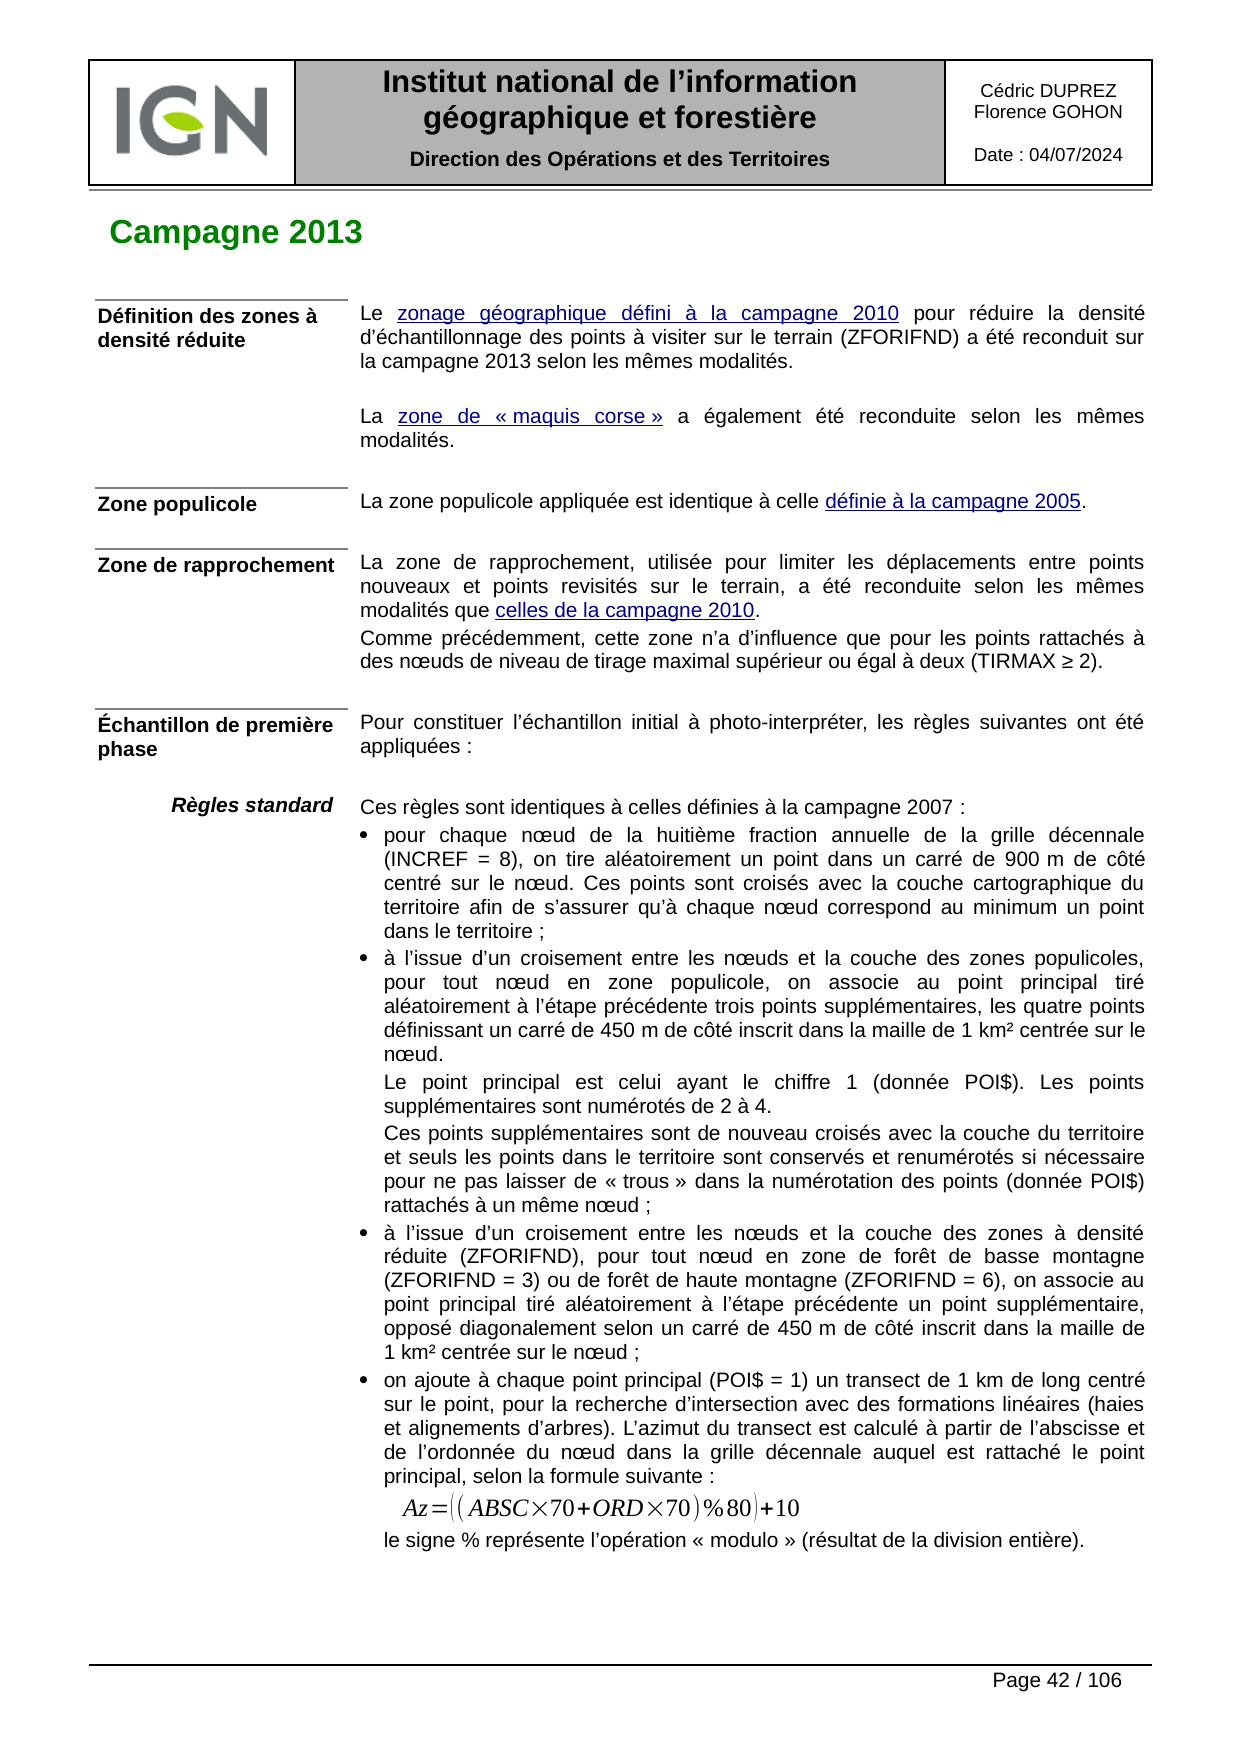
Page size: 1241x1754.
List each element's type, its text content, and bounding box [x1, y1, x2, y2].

table_cell La zone populicole appliquée est identique à celle définie à la campagne 2005. [354, 485, 1152, 546]
table_cell Ces règles sont identiques à celles définies à la campagne 2007 : pour chaque nœud de la huitième fraction annuelle de la grille décennale (INCREF = 8), on tire aléatoirement un point dans un carré de 900 m de côté centré sur le nœud. Ces points sont croisés avec la couche cartographique du territoire afin de s’assurer qu’à chaque nœud correspond au minimum un point dans le territoire ; à l’issue d’un croisement entre les nœuds et la couche des zones populicoles, pour tout nœud en zone populicole, on associe au point principal tiré aléatoirement à l’étape précédente trois points supplémentaires, les quatre points définissant un carré de 450 m de côté inscrit dans la maille de 1 km² centrée sur le nœud. Le point principal est celui ayant le chiffre 1 (donnée POI$). Les points supplémentaires sont numérotés de 2 à 4. Ces points supplémentaires sont de nouveau croisés avec la couche du territoire et seuls les points dans le territoire sont conservés et renumérotés si nécessaire pour ne pas laisser de « trous » dans la numérotation des points (donnée POI$) rattachés à un même nœud ; à l’issue d’un croisement entre les nœuds et la couche des zones à densité réduite (ZFORIFND), pour tout nœud en zone de forêt de basse montagne (ZFORIFND = 3) ou de forêt de haute montagne (ZFORIFND = 6), on associe au point principal tiré aléatoirement à l’étape précédente un point supplémentaire, opposé diagonalement selon un carré de 450 m de côté inscrit dans la maille de 1 km² centrée sur le nœud ; on ajoute à chaque point principal (POI$ = 1) un transect de 1 km de long centré sur le point, pour la recherche d’intersection avec des formations linéaires (haies et alignements d’arbres). L’azimut du transect est calculé à partir de l’abscisse et de l’ordonnée du nœud dans la grille décennale auquel est rattaché le point principal, selon la formule suivante : le signe % représente l’opération « modulo » (résultat de la division entière). [354, 792, 1152, 1585]
table_cell Règles standard [89, 792, 354, 1585]
table_cell La zone de rapprochement, utilisée pour limiter les déplacements entre points nouveaux et points revisités sur le terrain, a été reconduite selon les mêmes modalités que celles de la campagne 2010. Comme précédemment, cette zone n’a d’influence que pour les points rattachés à des nœuds de niveau de tirage maximal supérieur ou égal à deux (TIRMAX ≥ 2). [354, 546, 1152, 707]
table_cell Échantillon de première phase [89, 707, 354, 792]
table_cell Pour constituer l’échantillon initial à photo-interpréter, les règles suivantes ont été appliquées : [354, 707, 1152, 792]
table_header Définition des zones à densité réduite [89, 298, 354, 485]
picture [91, 62, 293, 180]
table_header Le zonage géographique défini à la campagne 2010 pour réduire la densité d’échantillonnage des points à visiter sur le terrain (ZFORIFND) a été reconduit sur la campagne 2013 selon les mêmes modalités. La zone de « maquis corse » a également été reconduite selon les mêmes modalités. [354, 298, 1152, 485]
subtitle Campagne 2013 [88, 190, 1152, 271]
table_cell Zone de rapprochement [89, 546, 354, 707]
table_cell Zone populicole [89, 485, 354, 546]
